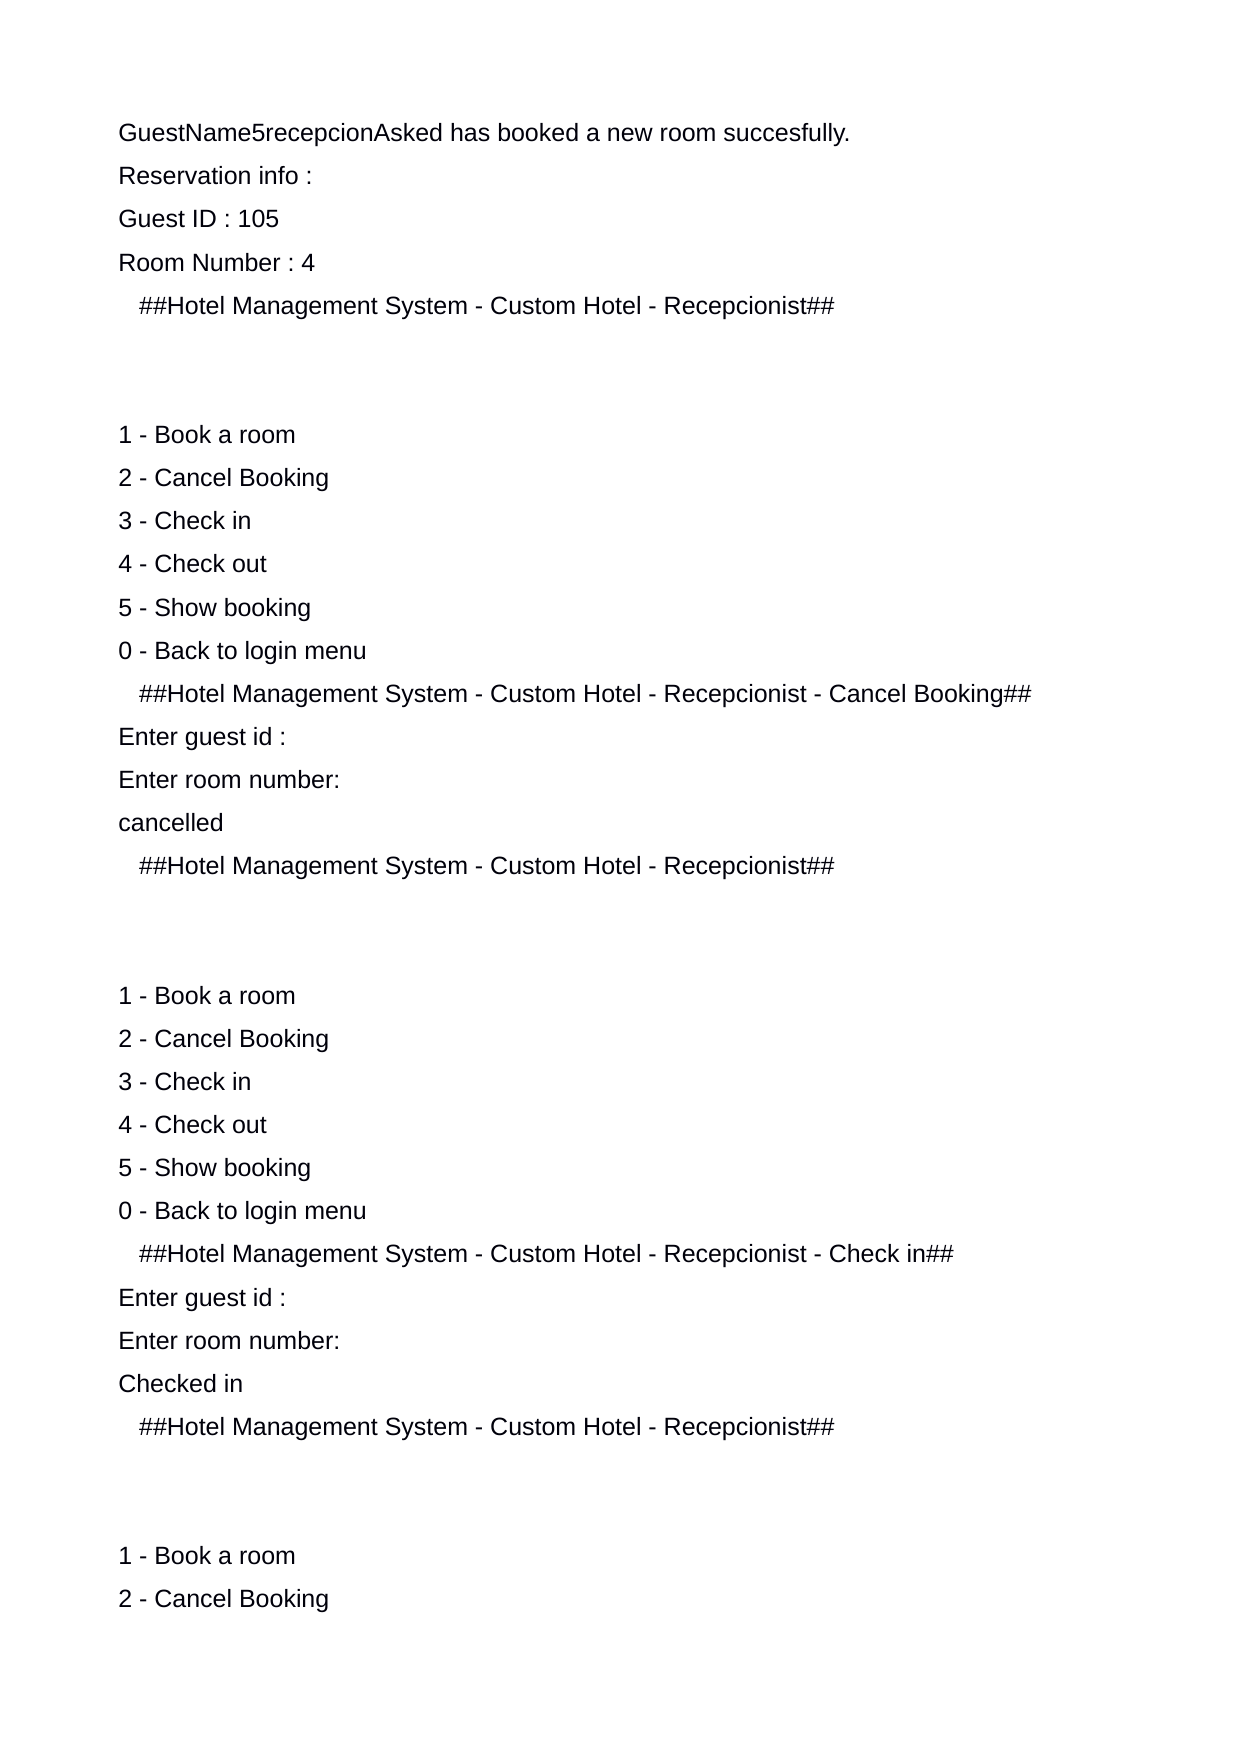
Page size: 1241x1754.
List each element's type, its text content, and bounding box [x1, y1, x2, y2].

text ##Hotel Management System - Custom Hotel - Recepcionist## [118, 851, 1122, 880]
text 5 - Show booking [118, 592, 1122, 621]
text cancelled [118, 808, 1122, 837]
text 1 - Book a room [118, 981, 1122, 1009]
text Guest ID : 105 [118, 204, 1122, 233]
text GuestName5recepcionAsked has booked a new room succesfully. [118, 118, 1122, 147]
text ##Hotel Management System - Custom Hotel - Recepcionist - Check in## [118, 1239, 1122, 1268]
text ##Hotel Management System - Custom Hotel - Recepcionist## [118, 291, 1122, 319]
text Enter room number: [118, 765, 1122, 794]
text 4 - Check out [118, 549, 1122, 578]
text 2 - Cancel Booking [118, 1584, 1122, 1613]
text 1 - Book a room [118, 420, 1122, 449]
text 4 - Check out [118, 1110, 1122, 1139]
text ##Hotel Management System - Custom Hotel - Recepcionist## [118, 1412, 1122, 1441]
text Checked in [118, 1369, 1122, 1397]
text Enter guest id : [118, 722, 1122, 751]
text 3 - Check in [118, 506, 1122, 535]
text Enter guest id : [118, 1282, 1122, 1311]
text 2 - Cancel Booking [118, 463, 1122, 492]
text 3 - Check in [118, 1067, 1122, 1096]
text ##Hotel Management System - Custom Hotel - Recepcionist - Cancel Booking## [118, 679, 1122, 707]
text 0 - Back to login menu [118, 1196, 1122, 1225]
text 2 - Cancel Booking [118, 1024, 1122, 1052]
text 0 - Back to login menu [118, 636, 1122, 664]
text 5 - Show booking [118, 1153, 1122, 1182]
text Room Number : 4 [118, 247, 1122, 276]
text 1 - Book a room [118, 1541, 1122, 1570]
text Reservation info : [118, 161, 1122, 190]
text Enter room number: [118, 1326, 1122, 1354]
